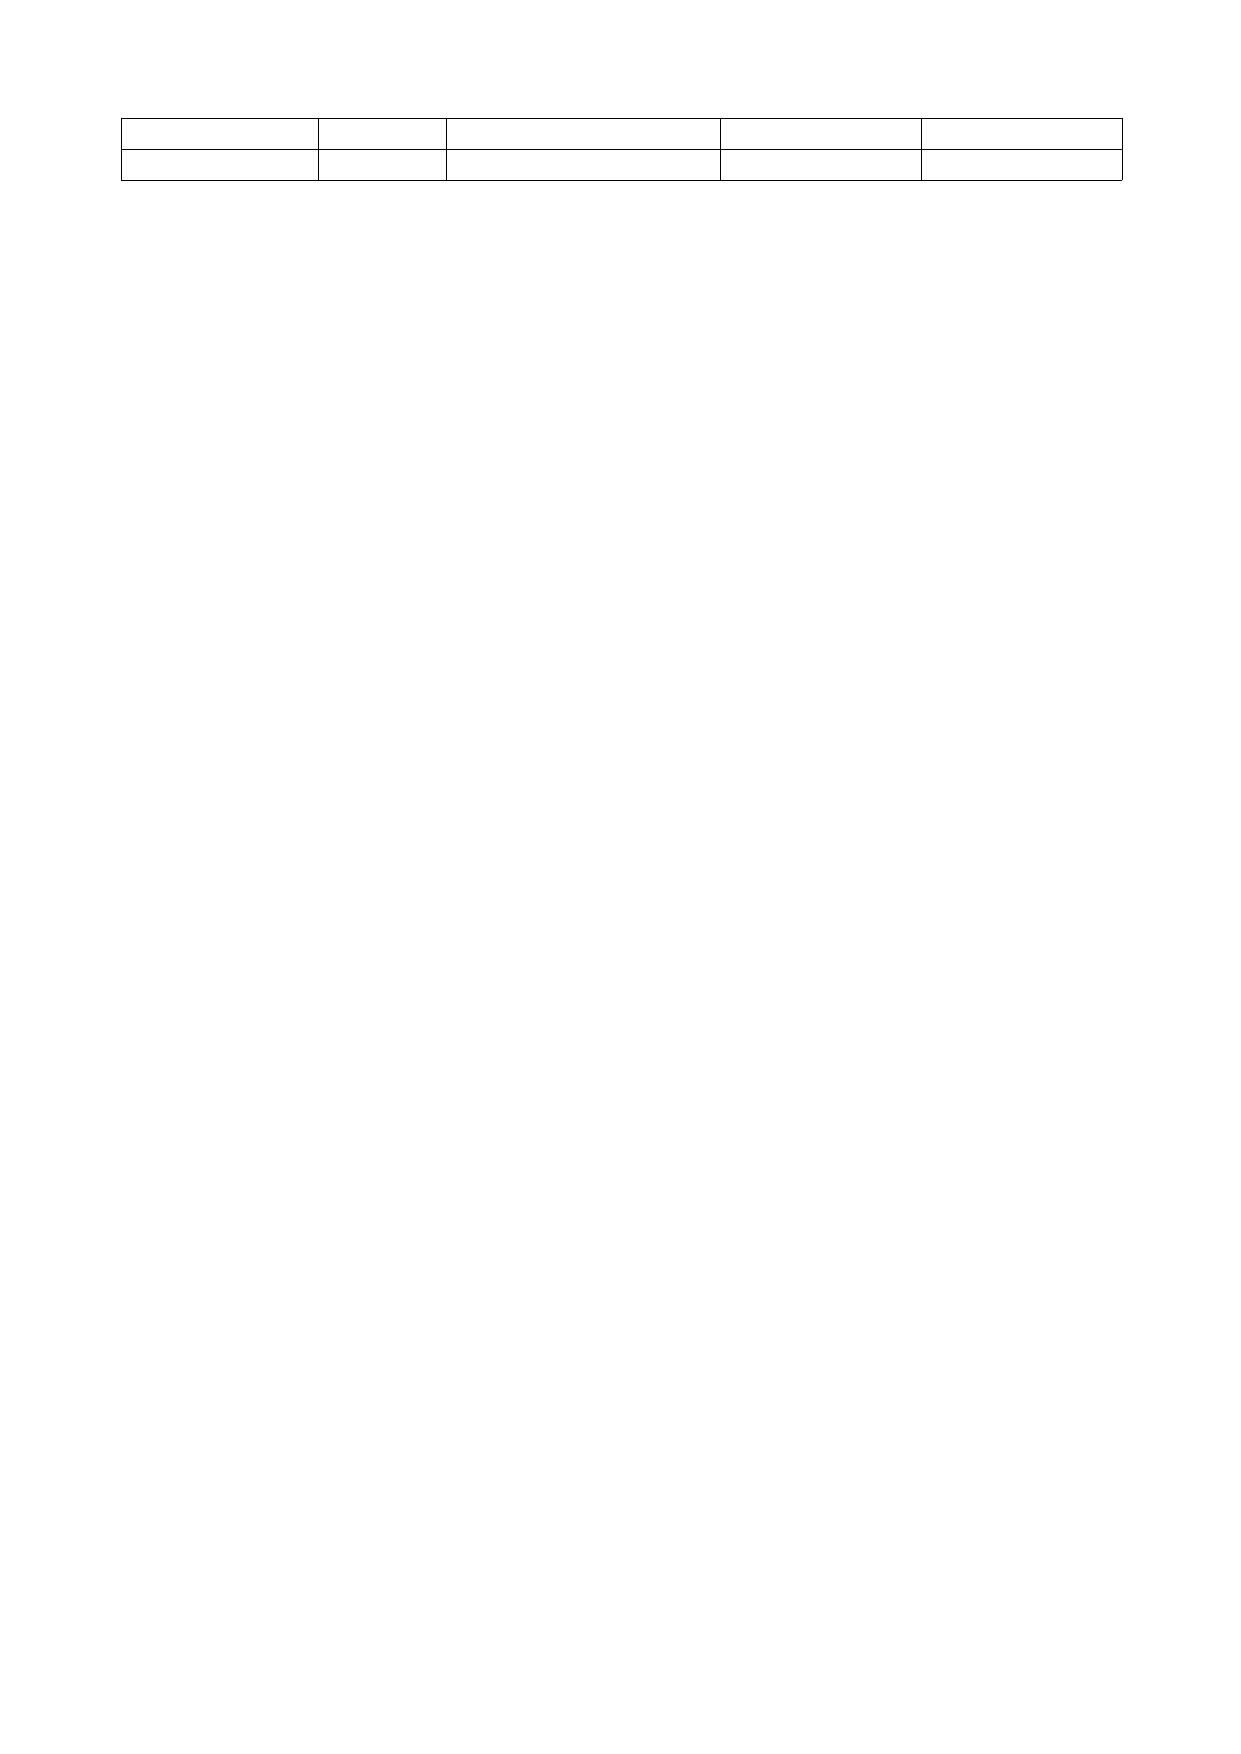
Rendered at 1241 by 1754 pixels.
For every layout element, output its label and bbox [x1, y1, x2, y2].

table_cell [922, 119, 1122, 149]
table_cell [721, 150, 921, 179]
table_cell [319, 119, 446, 149]
table_cell [447, 119, 720, 149]
table_cell [447, 150, 720, 179]
table_cell [122, 119, 318, 149]
table_cell [922, 150, 1122, 179]
table_cell [319, 150, 446, 179]
table_cell [721, 119, 921, 149]
table_cell [122, 150, 318, 179]
